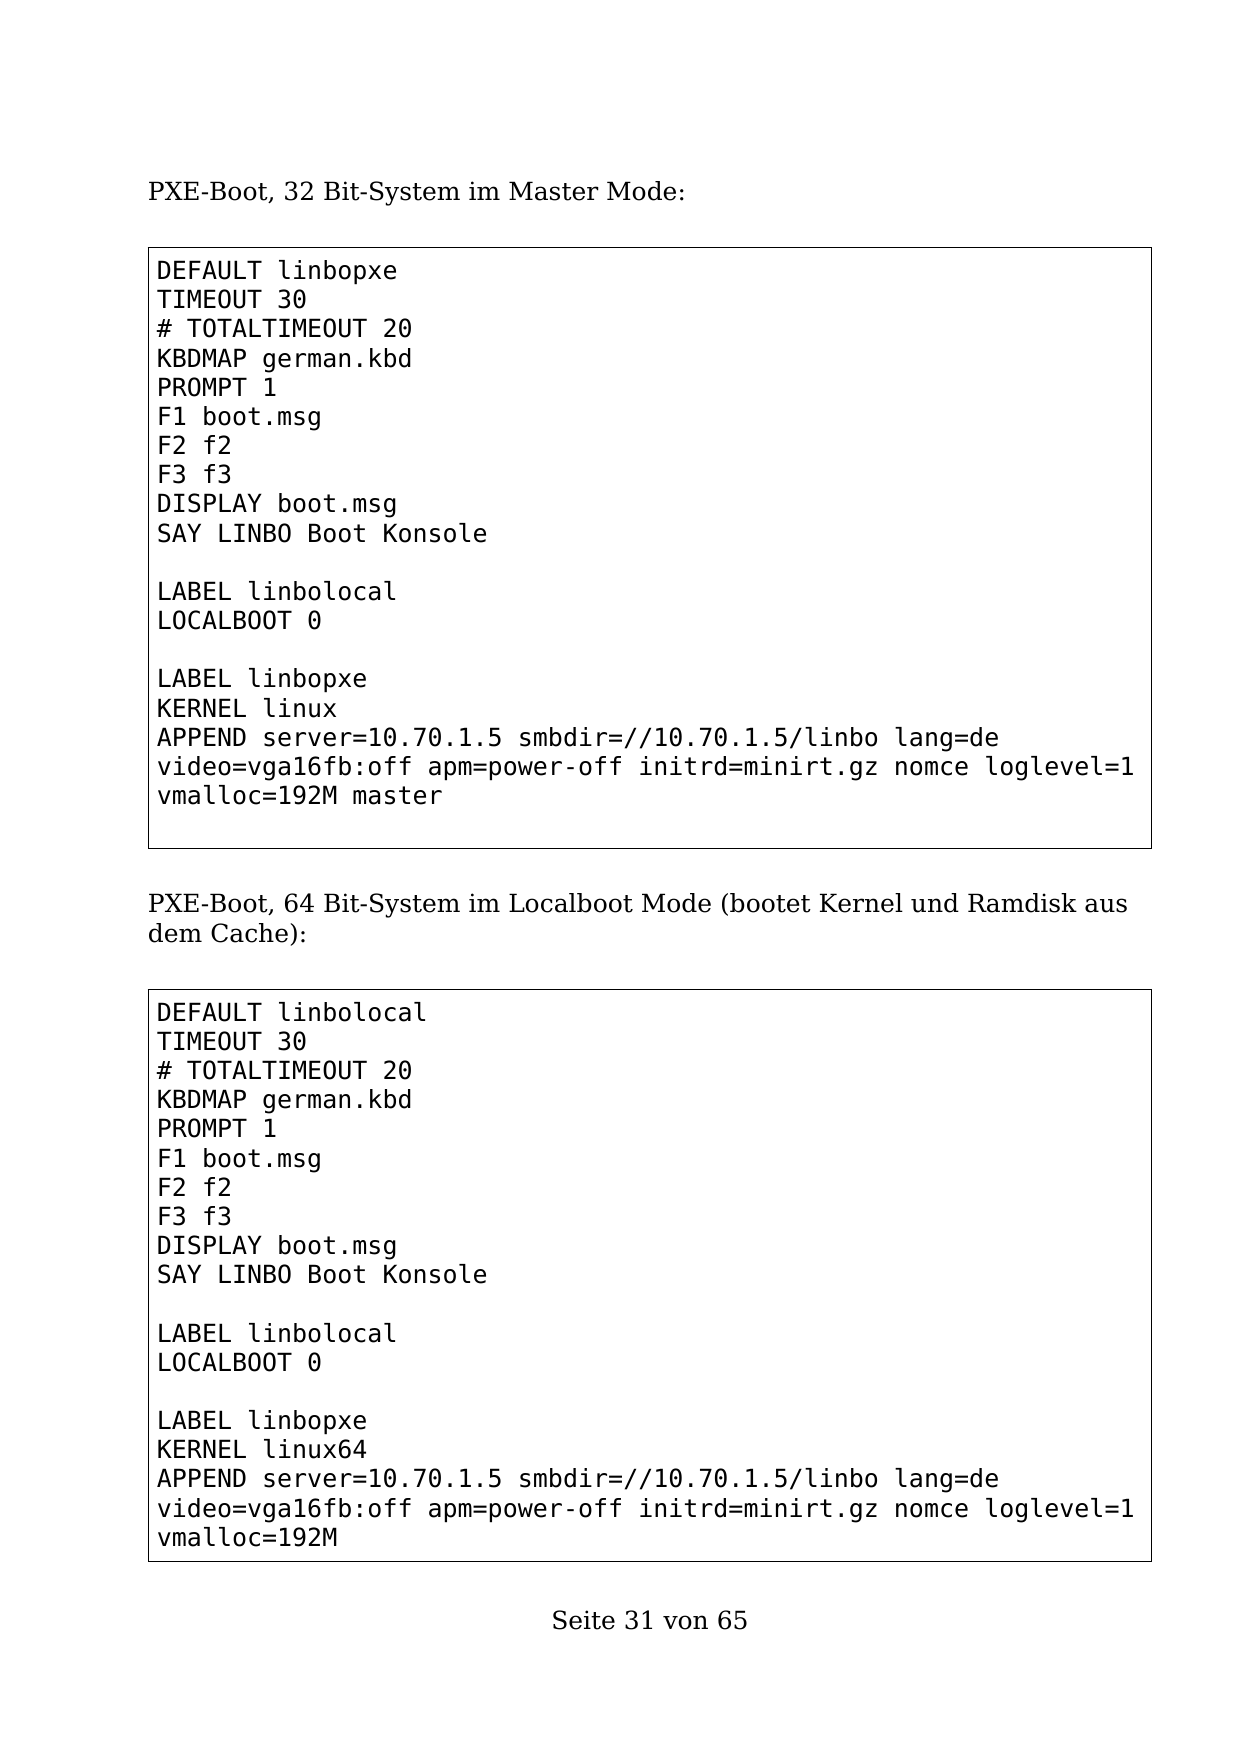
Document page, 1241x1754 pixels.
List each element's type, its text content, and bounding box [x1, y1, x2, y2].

text LOCALBOOT 0 [157, 1348, 1143, 1377]
text LABEL linbopxe [157, 664, 1143, 694]
text PROMPT 1 [157, 373, 1143, 402]
text LOCALBOOT 0 [157, 606, 1143, 635]
text # TOTALTIMEOUT 20 [157, 1056, 1143, 1085]
text F1 boot.msg [157, 402, 1143, 431]
text KERNEL linux64 [157, 1435, 1143, 1464]
text SAY LINBO Boot Konsole [157, 519, 1143, 548]
text DEFAULT linbopxe [157, 256, 1143, 285]
text LABEL linbolocal [157, 577, 1143, 606]
text LABEL linbopxe [157, 1406, 1143, 1435]
text PXE-Boot, 64 Bit-System im Localboot Mode (bootet Kernel und Ramdisk aus dem Cache): [148, 889, 1152, 948]
text F2 f2 [157, 431, 1143, 460]
text DEFAULT linbolocal [157, 998, 1143, 1027]
text TIMEOUT 30 [157, 285, 1143, 314]
text SAY LINBO Boot Konsole [157, 1260, 1143, 1289]
text TIMEOUT 30 [157, 1027, 1143, 1056]
text F1 boot.msg [157, 1144, 1143, 1173]
text F3 f3 [157, 460, 1143, 489]
text LABEL linbolocal [157, 1319, 1143, 1348]
text KBDMAP german.kbd [157, 1085, 1143, 1114]
text F3 f3 [157, 1202, 1143, 1231]
text PROMPT 1 [157, 1114, 1143, 1144]
text PXE-Boot, 32 Bit-System im Master Mode: [148, 177, 1152, 206]
text DISPLAY boot.msg [157, 1231, 1143, 1260]
text APPEND server=10.70.1.5 smbdir=//10.70.1.5/linbo lang=de video=vga16fb:off apm=power-off initrd=minirt.gz nomce loglevel=1 vmalloc=192M master [157, 723, 1143, 810]
text DISPLAY boot.msg [157, 489, 1143, 519]
text APPEND server=10.70.1.5 smbdir=//10.70.1.5/linbo lang=de video=vga16fb:off apm=power-off initrd=minirt.gz nomce loglevel=1 vmalloc=192M [157, 1464, 1143, 1552]
text # TOTALTIMEOUT 20 [157, 314, 1143, 344]
text F2 f2 [157, 1173, 1143, 1202]
text KBDMAP german.kbd [157, 344, 1143, 373]
text KERNEL linux [157, 694, 1143, 723]
